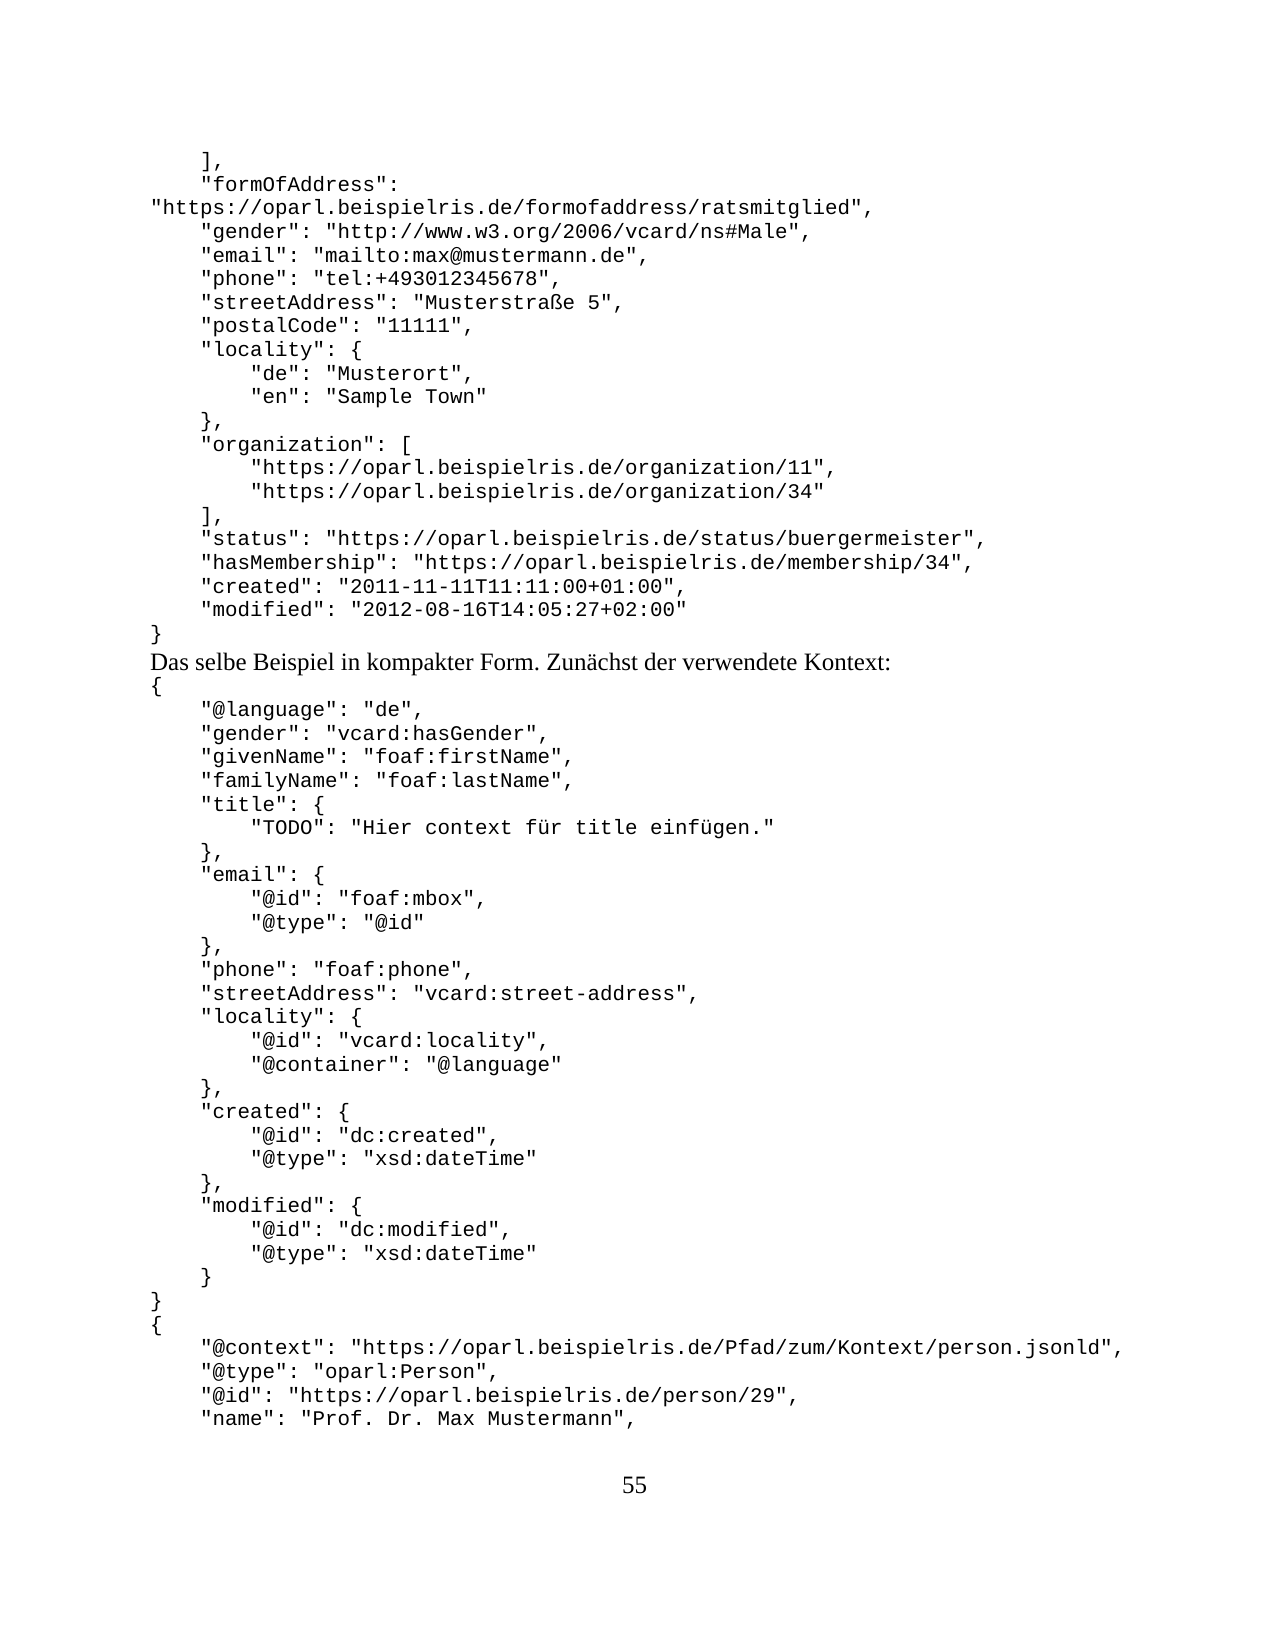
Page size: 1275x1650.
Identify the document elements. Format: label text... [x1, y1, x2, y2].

text "en": "Sample Town" [150, 386, 1125, 410]
text "hasMembership": "https://oparl.beispielris.de/membership/34", [150, 552, 1125, 576]
text }, [150, 1077, 1125, 1101]
text "https://oparl.beispielris.de/organization/34" [150, 481, 1125, 505]
text "gender": "http://www.w3.org/2006/vcard/ns#Male", [150, 221, 1125, 244]
text "https://oparl.beispielris.de/organization/11", [150, 457, 1125, 481]
text ], [150, 505, 1125, 528]
text "locality": { [150, 1006, 1125, 1030]
text "@type": "oparl:Person", [150, 1361, 1125, 1385]
text } [150, 623, 1125, 647]
text "@container": "@language" [150, 1054, 1125, 1077]
text }, [150, 410, 1125, 434]
text "status": "https://oparl.beispielris.de/status/buergermeister", [150, 528, 1125, 552]
text "de": "Musterort", [150, 363, 1125, 386]
text "organization": [ [150, 434, 1125, 457]
text "familyName": "foaf:lastName", [150, 770, 1125, 793]
text "TODO": "Hier context für title einfügen." [150, 817, 1125, 841]
text "modified": { [150, 1196, 1125, 1219]
text "@type": "xsd:dateTime" [150, 1243, 1125, 1266]
text { [150, 675, 1125, 699]
text "postalCode": "11111", [150, 316, 1125, 339]
text "locality": { [150, 339, 1125, 363]
text "name": "Prof. Dr. Max Mustermann", [150, 1408, 1125, 1432]
text "@context": "https://oparl.beispielris.de/Pfad/zum/Kontext/person.jsonld", [150, 1337, 1125, 1361]
text "phone": "tel:+493012345678", [150, 268, 1125, 292]
text "@id": "vcard:locality", [150, 1030, 1125, 1054]
text "@id": "dc:created", [150, 1124, 1125, 1148]
text ], [150, 150, 1125, 174]
text "streetAddress": "Musterstraße 5", [150, 292, 1125, 316]
text "created": { [150, 1101, 1125, 1124]
text "formOfAddress": "https://oparl.beispielris.de/formofaddress/ratsmitglied", [150, 174, 1125, 221]
text }, [150, 935, 1125, 959]
text "title": { [150, 793, 1125, 817]
text "email": { [150, 864, 1125, 888]
text "created": "2011-11-11T11:11:00+01:00", [150, 576, 1125, 599]
text "phone": "foaf:phone", [150, 959, 1125, 983]
text "streetAddress": "vcard:street-address", [150, 983, 1125, 1006]
text "email": "mailto:max@mustermann.de", [150, 244, 1125, 268]
text }, [150, 841, 1125, 864]
text "@type": "@id" [150, 912, 1125, 935]
text Das selbe Beispiel in kompakter Form. Zunächst der verwendete Kontext: [150, 647, 1125, 675]
text { [150, 1314, 1125, 1337]
text }, [150, 1172, 1125, 1196]
text "modified": "2012-08-16T14:05:27+02:00" [150, 599, 1125, 623]
text "@type": "xsd:dateTime" [150, 1148, 1125, 1172]
text "@id": "https://oparl.beispielris.de/person/29", [150, 1385, 1125, 1408]
text "@language": "de", [150, 699, 1125, 723]
text } [150, 1290, 1125, 1314]
text "givenName": "foaf:firstName", [150, 746, 1125, 770]
text } [150, 1266, 1125, 1290]
text "gender": "vcard:hasGender", [150, 723, 1125, 746]
text "@id": "dc:modified", [150, 1219, 1125, 1243]
text "@id": "foaf:mbox", [150, 888, 1125, 912]
